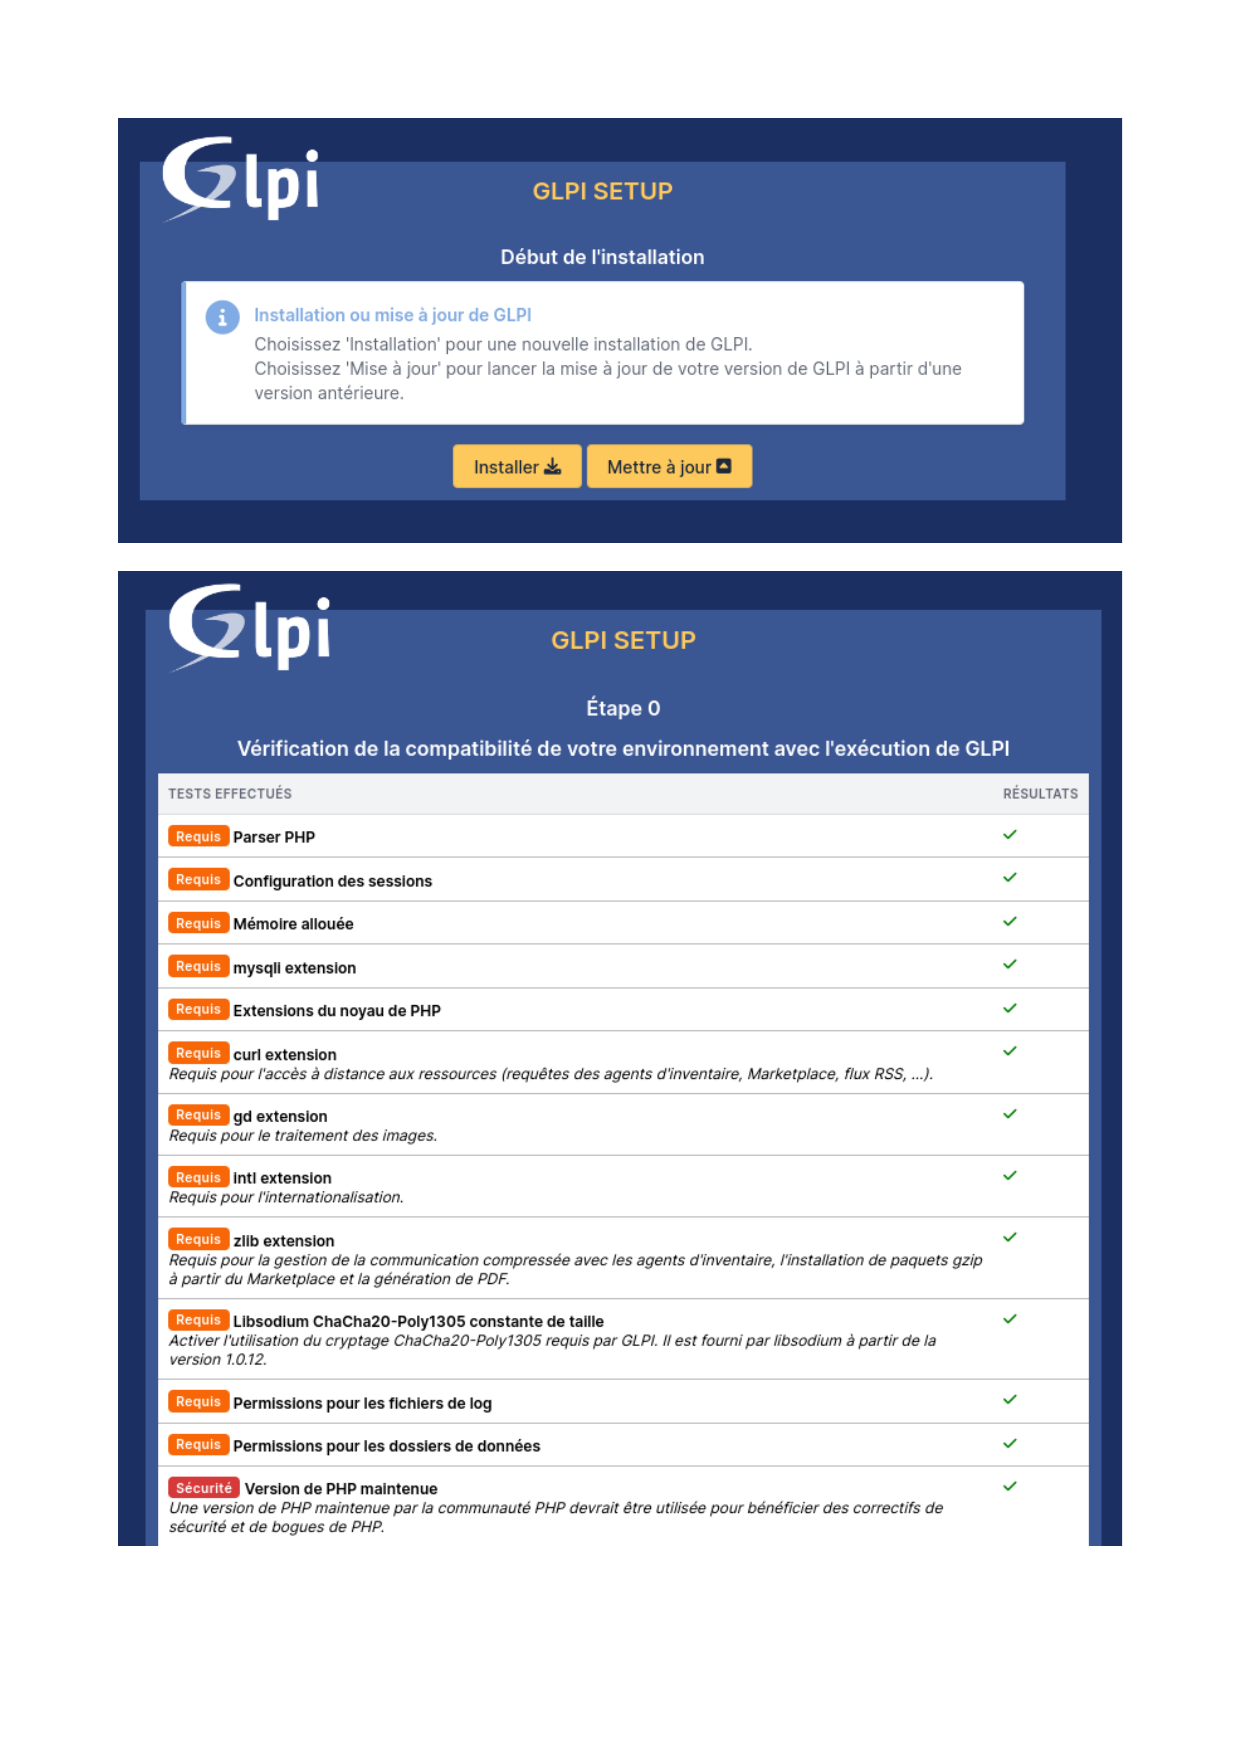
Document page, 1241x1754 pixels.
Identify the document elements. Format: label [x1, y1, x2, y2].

picture [118, 118, 1123, 543]
picture [118, 571, 1123, 1546]
